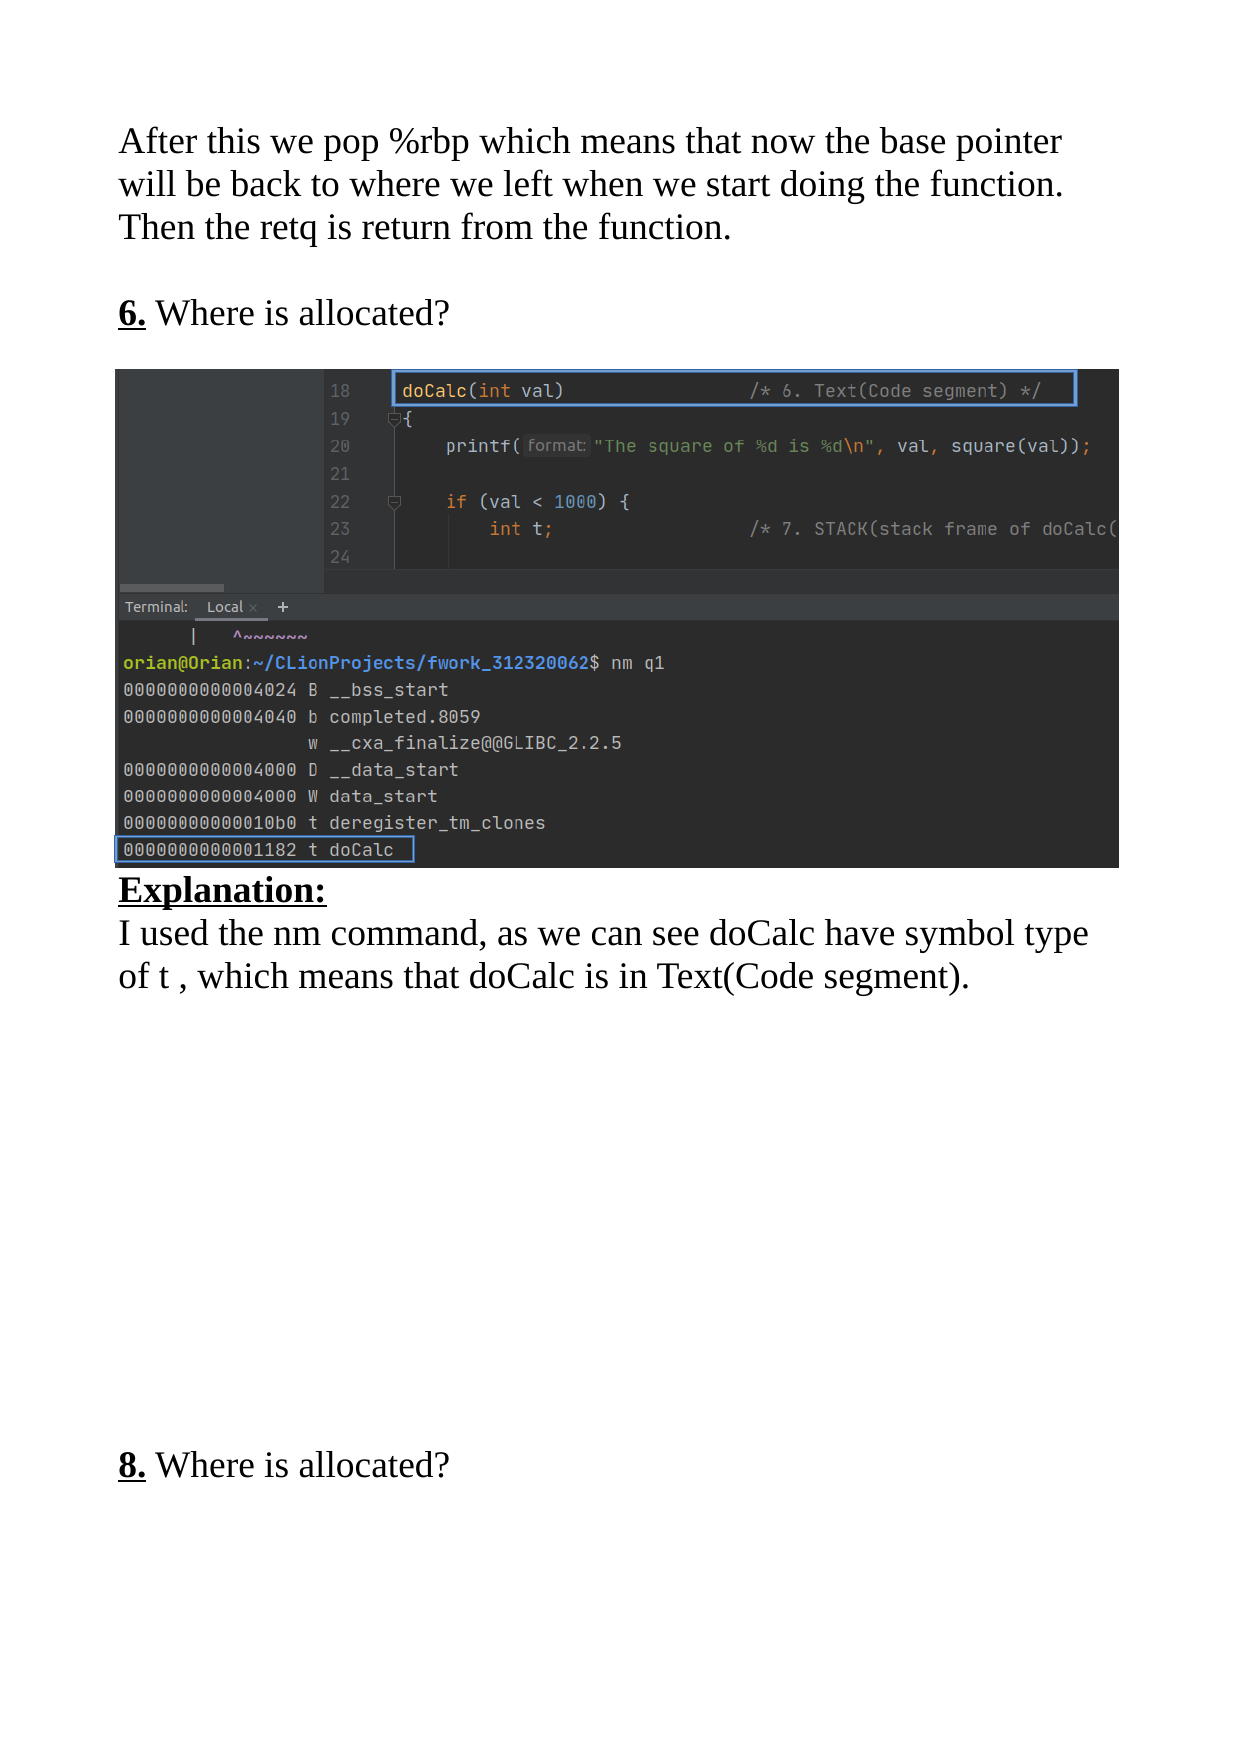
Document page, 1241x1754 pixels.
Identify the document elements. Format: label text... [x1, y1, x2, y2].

picture [118, 838, 412, 860]
text Explanation: [118, 334, 1122, 911]
picture [115, 369, 1119, 868]
text After this we pop %rbp which means that now the base pointer will be back to where we left when we start doing the function. [118, 118, 1122, 204]
text Then the retq is return from the function. [118, 204, 1122, 247]
text I used the nm command, as we can see doCalc have symbol type of t , which means that doCalc is in Text(Code segment). [118, 911, 1122, 997]
text 6. Where is allocated? [118, 291, 1122, 334]
text 8. Where is allocated? [118, 1443, 1122, 1486]
picture [396, 373, 1073, 403]
